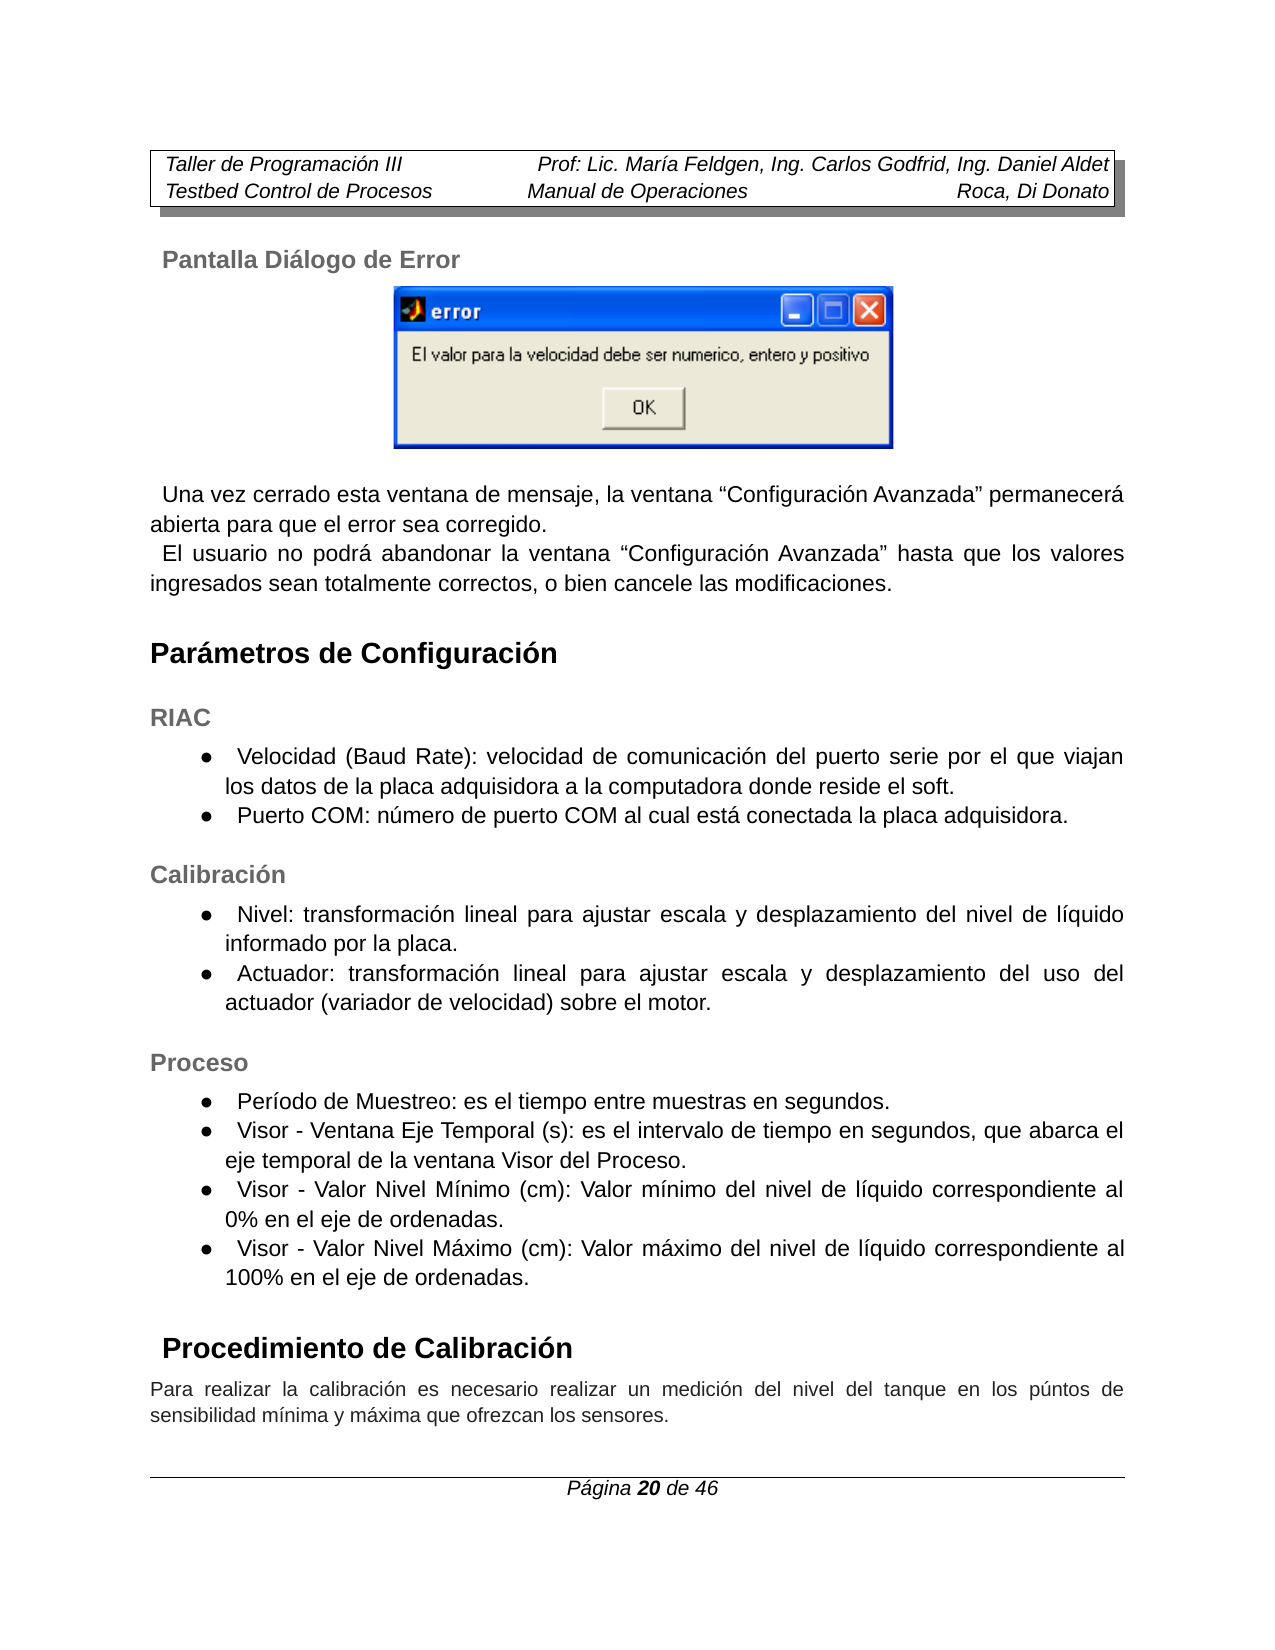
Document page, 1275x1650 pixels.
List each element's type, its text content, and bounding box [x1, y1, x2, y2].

list Visor - Valor Nivel Mínimo (cm): Valor mínimo del nivel de líquido correspondiente al 0% en el eje de ordenadas. [187, 1177, 1125, 1232]
list Visor - Valor Nivel Máximo (cm): Valor máximo del nivel de líquido correspondiente al 100% en el eje de ordenadas. [187, 1236, 1125, 1291]
text Una vez cerrado esta ventana de mensaje, la ventana “Configuración Avanzada” permanecerá abierta para que el error sea corregido. [150, 482, 1125, 537]
subtitle RIAC [150, 704, 1125, 732]
list Puerto COM: número de puerto COM al cual está conectada la placa adquisidora. [187, 803, 1125, 828]
text Para realizar la calibración es necesario realizar un medición del nivel del tanque en los púntos de sensibilidad mínima y máxima que ofrezcan los sensores. [150, 1378, 1125, 1426]
list Velocidad (Baud Rate): velocidad de comunicación del puerto serie por el que viajan los datos de la placa adquisidora a la computadora donde reside el soft. [187, 744, 1125, 799]
list Visor - Ventana Eje Temporal (s): es el intervalo de tiempo en segundos, que abarca el eje temporal de la ventana Visor del Proceso. [187, 1118, 1125, 1173]
picture [393, 286, 894, 449]
list Actuador: transformación lineal para ajustar escala y desplazamiento del uso del actuador (variador de velocidad) sobre el motor. [187, 961, 1125, 1016]
text El usuario no podrá abandonar la ventana “Configuración Avanzada” hasta que los valores ingresados sean totalmente correctos, o bien cancele las modificaciones. [150, 541, 1125, 596]
subtitle Procedimiento de Calibración [150, 1332, 1125, 1364]
subtitle Proceso [150, 1048, 1125, 1076]
subtitle Parámetros de Configuración [150, 637, 1125, 670]
subtitle Calibración [150, 861, 1125, 889]
list Período de Muestreo: es el tiempo entre muestras en segundos. [187, 1089, 1125, 1114]
list Nivel: transformación lineal para ajustar escala y desplazamiento del nivel de líquido informado por la placa. [187, 902, 1125, 957]
subtitle Pantalla Diálogo de Error [150, 246, 1125, 274]
